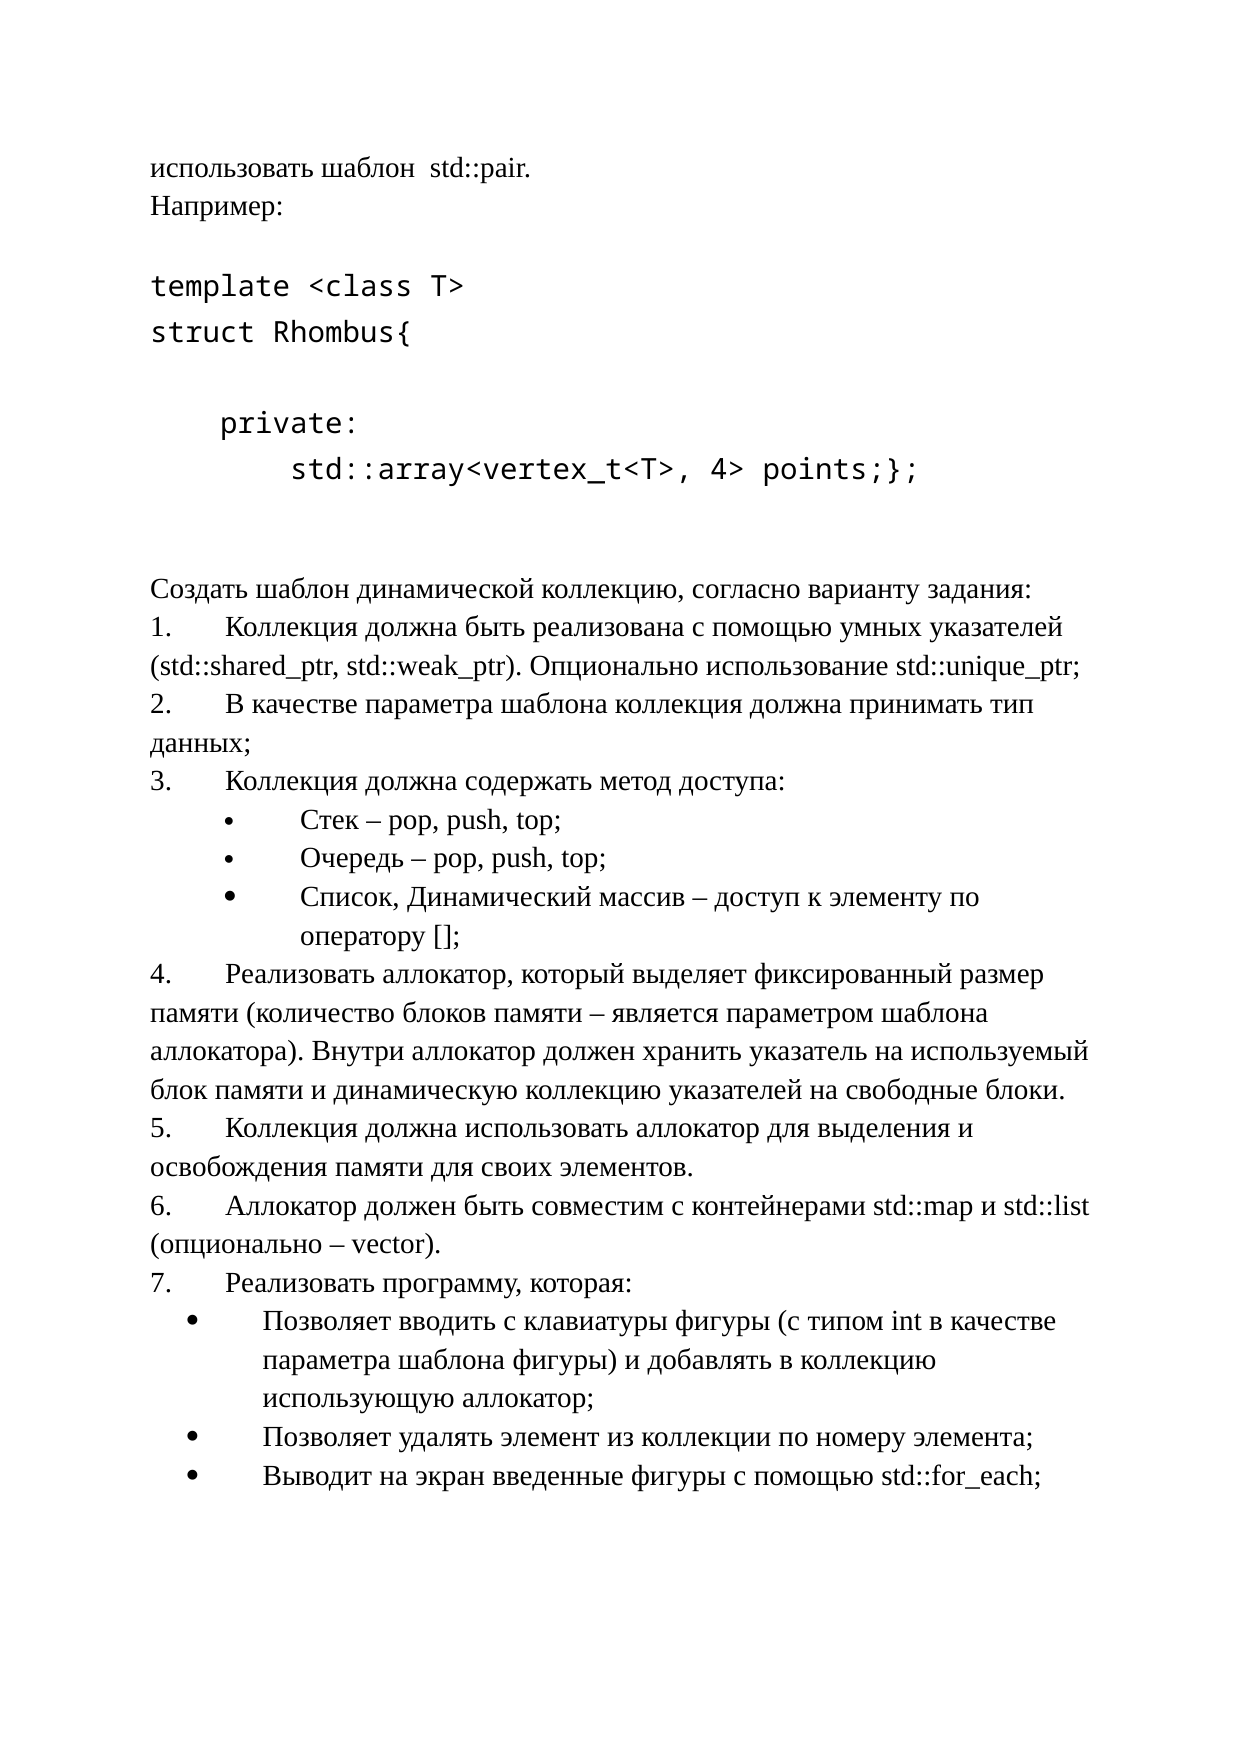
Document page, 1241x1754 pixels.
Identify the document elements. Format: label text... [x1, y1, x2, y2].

text std::array<vertex_t<T>, 4> points;}; [150, 448, 1090, 488]
text 4. Реализовать аллокатор, который выделяет фиксированный размер памяти (количество блоков памяти – является параметром шаблона аллокатора). Внутри аллокатор должен хранить указатель на используемый блок памяти и динамическую коллекцию указателей на свободные блоки. [150, 956, 1090, 1106]
list Позволяет вводить с клавиатуры фигуры (с типом int в качестве параметра шаблона фигуры) и добавлять в коллекцию использующую аллокатор; [187, 1303, 1090, 1414]
text 1. Коллекция должна быть реализована с помощью умных указателей (std::shared_ptr, std::weak_ptr). Опционально использование std::unique_ptr; [150, 609, 1090, 681]
text 6. Аллокатор должен быть совместим с контейнерами std::map и std::list (опционально – vector). [150, 1188, 1090, 1260]
list Список, Динамический массив – доступ к элементу по оператору []; [225, 879, 1090, 951]
text struct Rhombus{ [150, 311, 1090, 351]
text 2. В качестве параметра шаблона коллекция должна принимать тип данных; [150, 686, 1090, 758]
text 5. Коллекция должна использовать аллокатор для выделения и освобождения памяти для своих элементов. [150, 1111, 1090, 1183]
list Стек – pop, push, top; [225, 802, 1090, 836]
list Выводит на экран введенные фигуры c помощью std::for_each; [187, 1458, 1090, 1491]
text 3. Коллекция должна содержать метод доступа: [150, 763, 1090, 797]
text Создать шаблон динамической коллекцию, согласно варианту задания: [150, 571, 1090, 604]
text private: [150, 402, 1090, 442]
text 7. Реализовать программу, которая: [150, 1265, 1090, 1298]
text использовать шаблон std::pair. [150, 150, 1090, 183]
list Позволяет удалять элемент из коллекции по номеру элемента; [187, 1419, 1090, 1453]
text template <class T> [150, 266, 1090, 305]
text Например: [150, 188, 1090, 222]
list Очередь – pop, push, top; [225, 841, 1090, 874]
